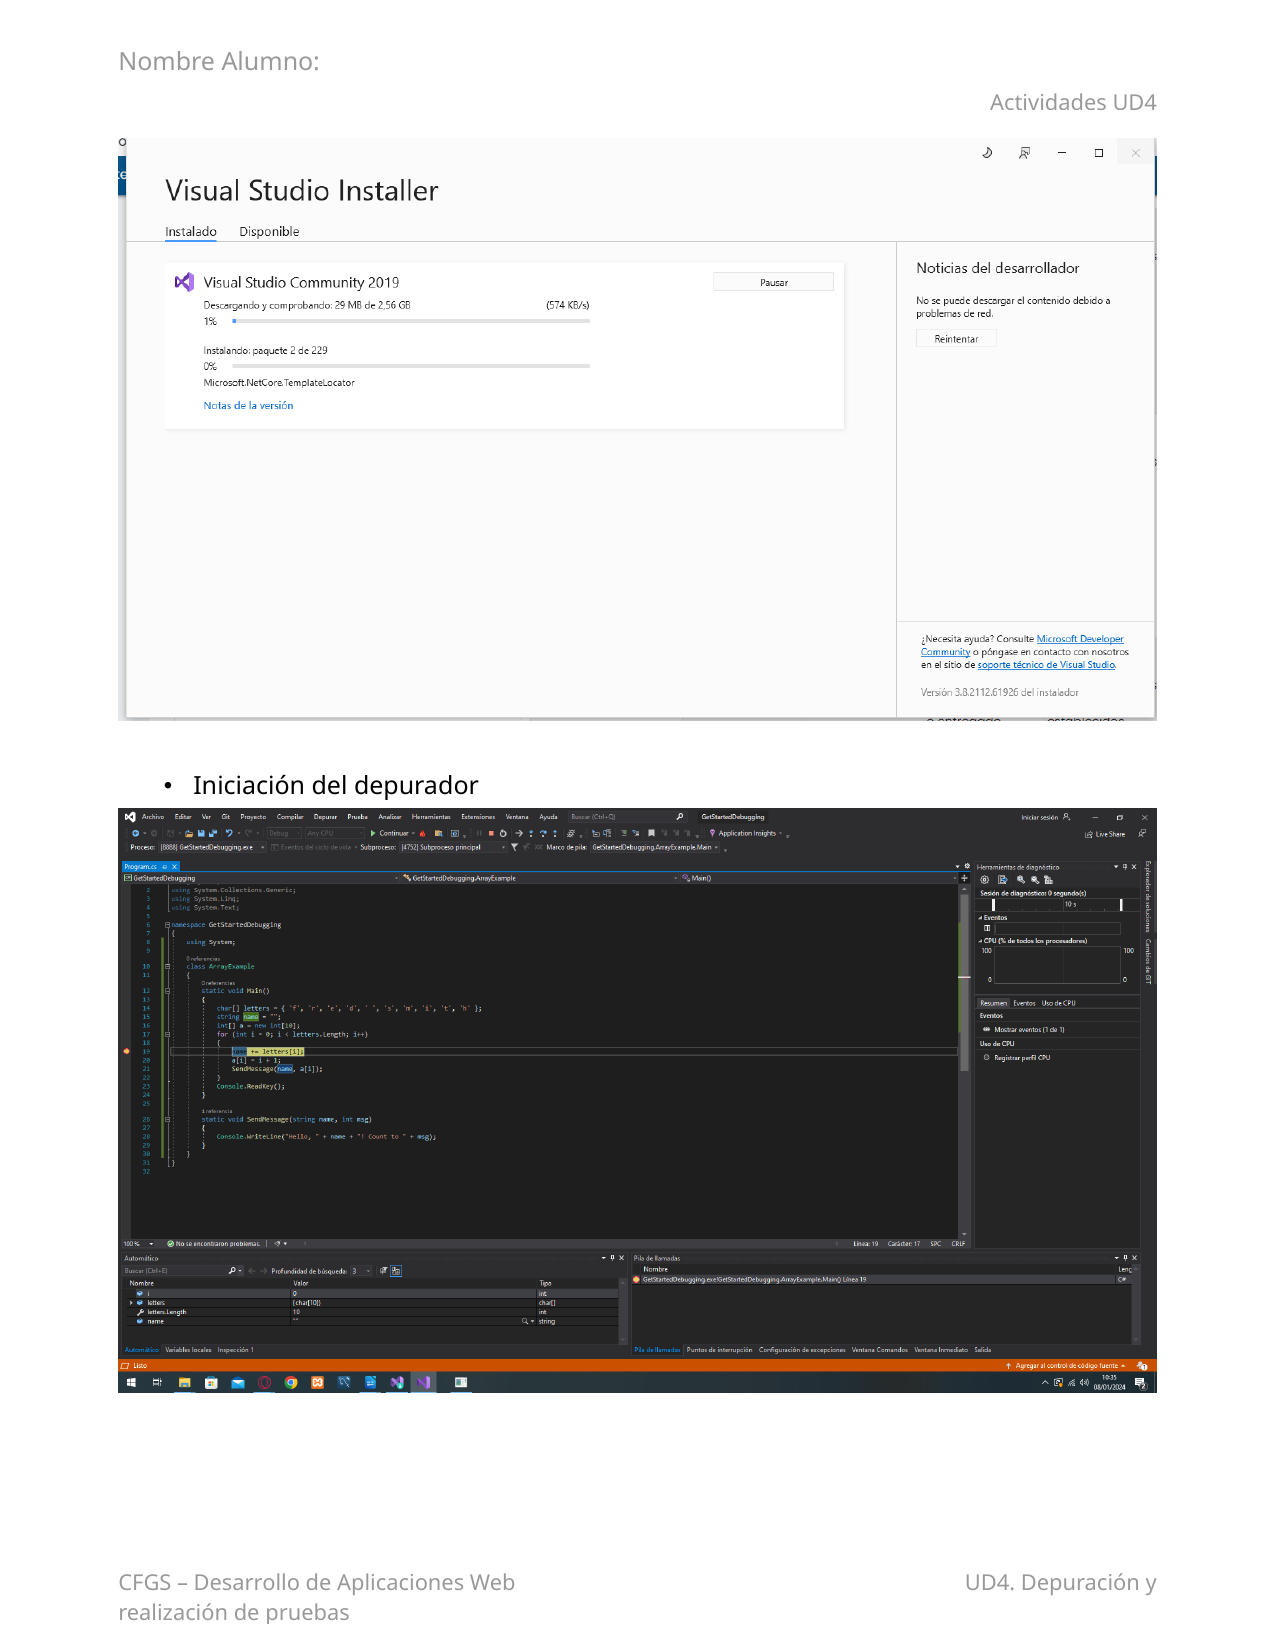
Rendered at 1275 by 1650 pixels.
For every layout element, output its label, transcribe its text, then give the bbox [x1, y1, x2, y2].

list Iniciación del depurador [164, 768, 1157, 802]
picture [118, 138, 1157, 721]
picture [118, 808, 1157, 1393]
